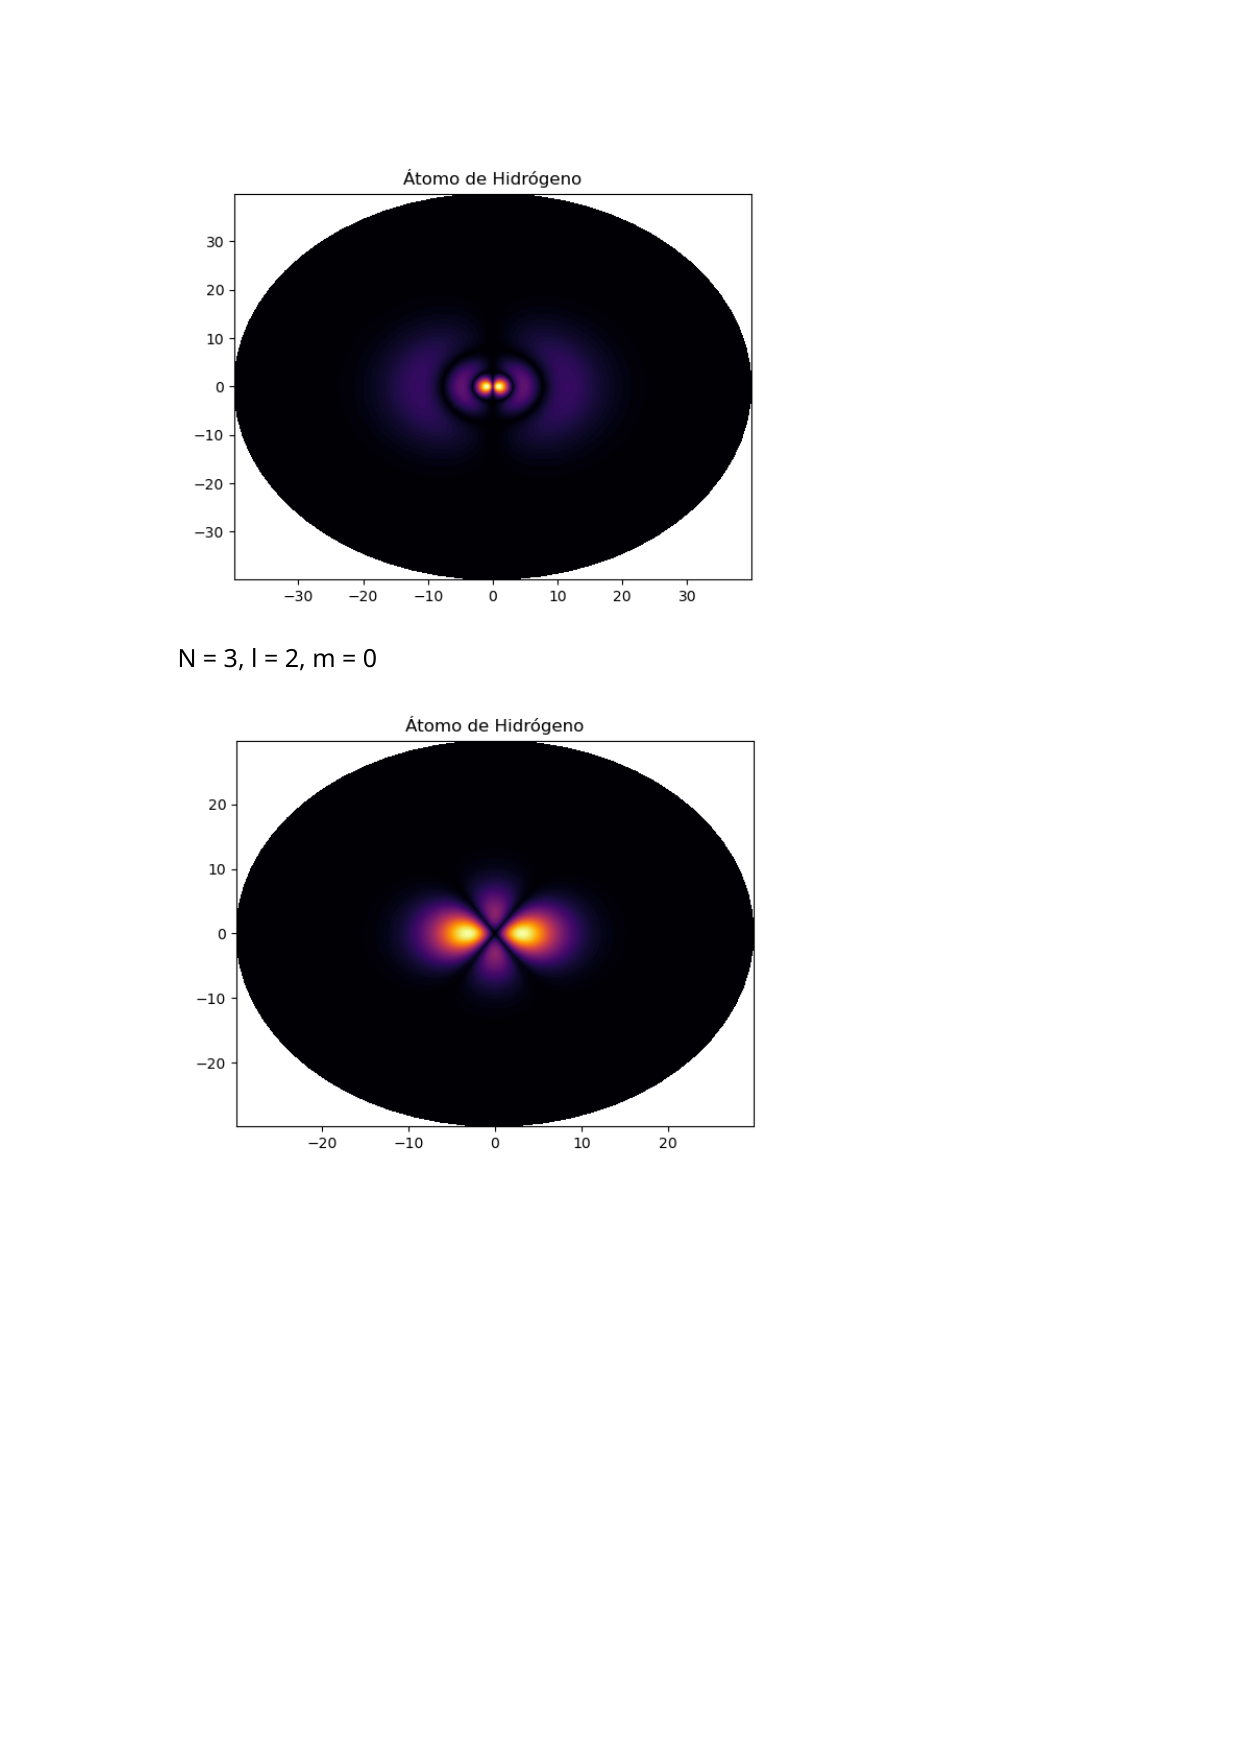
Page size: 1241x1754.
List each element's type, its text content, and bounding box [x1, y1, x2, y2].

text N = 3, l = 2, m = 0 [177, 640, 1063, 674]
